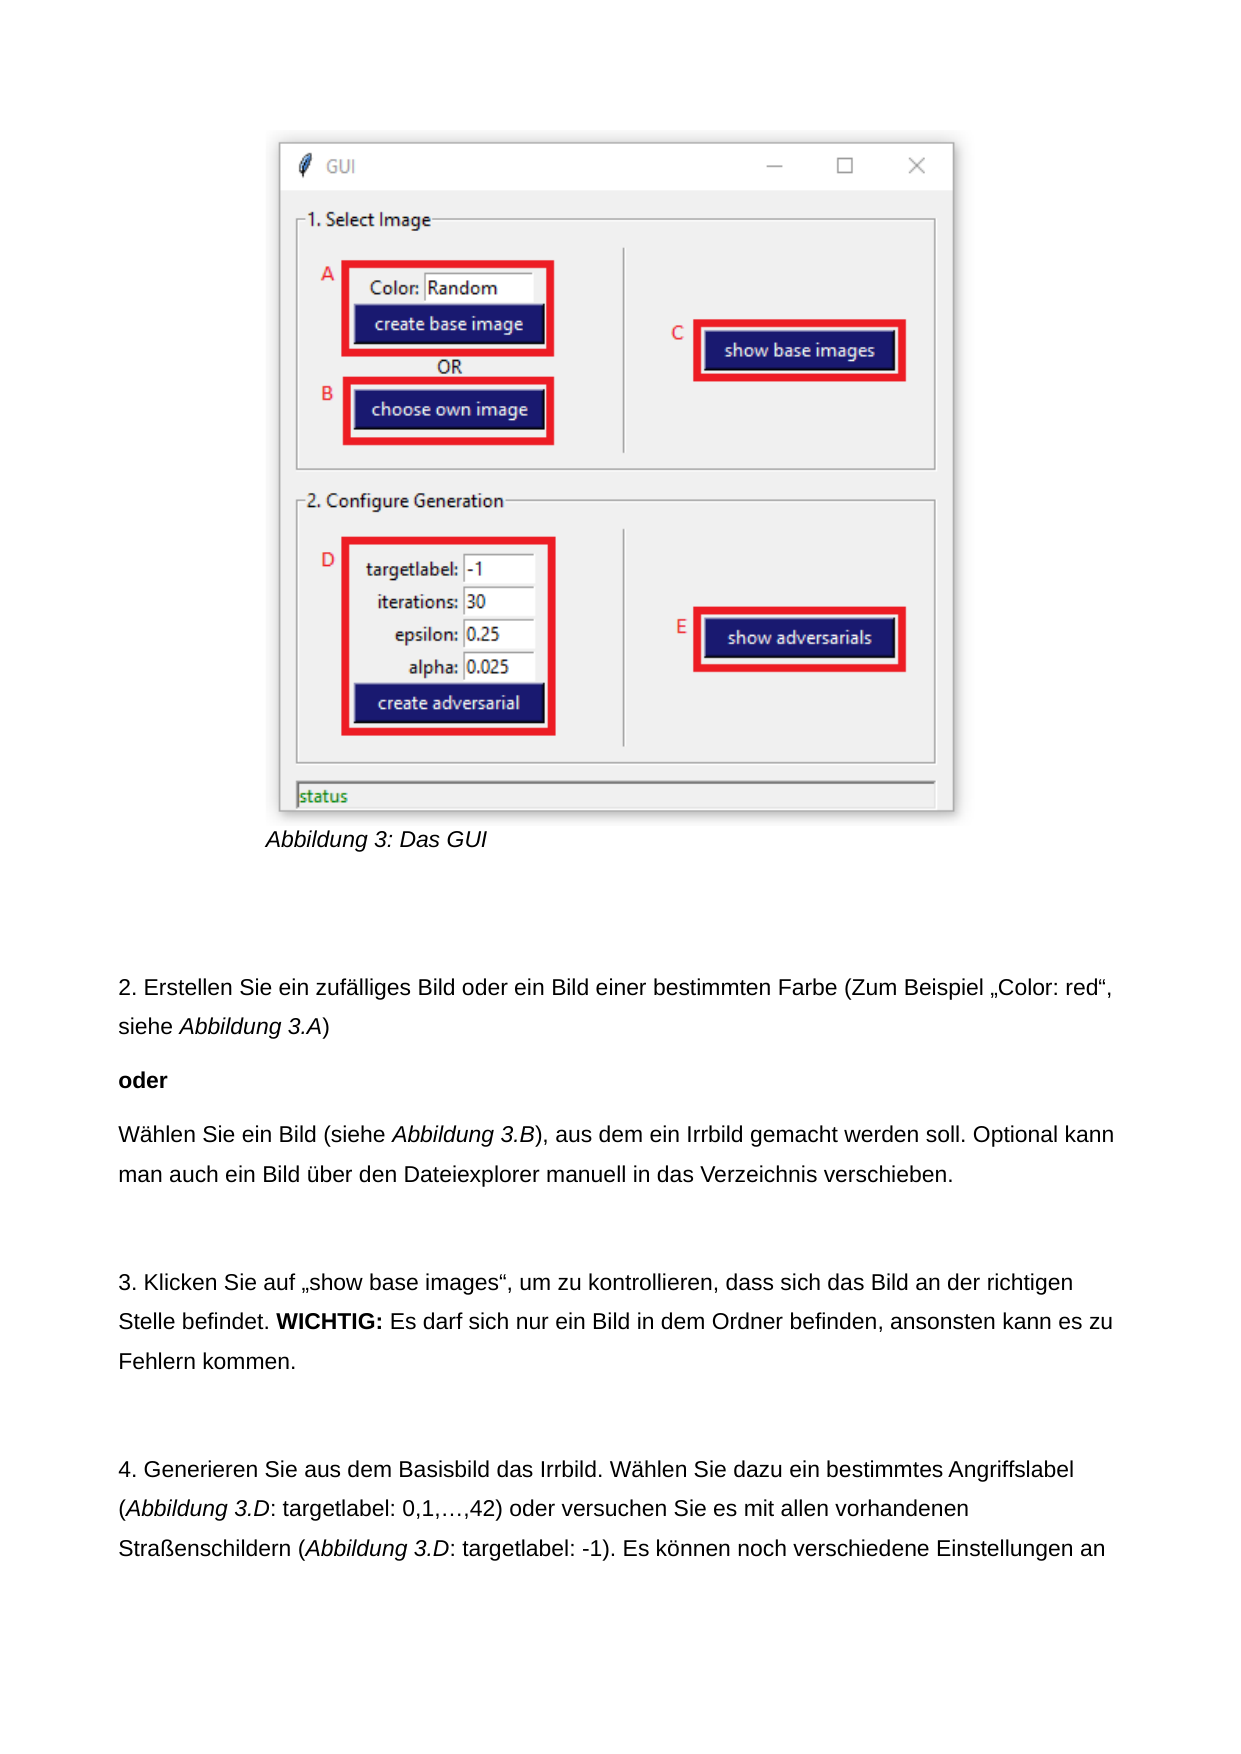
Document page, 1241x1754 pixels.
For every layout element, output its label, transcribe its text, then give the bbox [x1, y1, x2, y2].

text 2. Erstellen Sie ein zufälliges Bild oder ein Bild einer bestimmten Farbe (Zum Beispiel „Color: red“, siehe Abbildung 3.A) [118, 974, 1122, 1039]
text 3. Klicken Sie auf „show base images“, um zu kontrollieren, dass sich das Bild an der richtigen Stelle befindet. WICHTIG: Es darf sich nur ein Bild in dem Ordner befinden, ansonsten kann es zu Fehlern kommen. [118, 1269, 1122, 1374]
text Wählen Sie ein Bild (siehe Abbildung 3.B), aus dem ein Irrbild gemacht werden soll. Optional kann man auch ein Bild über den Dateiexplorer manuell in das Verzeichnis verschieben. [118, 1121, 1122, 1187]
text 4. Generieren Sie aus dem Basisbild das Irrbild. Wählen Sie dazu ein bestimmtes Angriffslabel (Abbildung 3.D: targetlabel: 0,1,…,42) oder versuchen Sie es mit allen vorhandenen Straßenschildern (Abbildung 3.D: targetlabel: -1). Es können noch verschiedene Einstellungen an [118, 1456, 1122, 1561]
text oder [118, 1067, 1122, 1093]
picture [265, 130, 975, 826]
text Abbildung 3: Das GUI [266, 826, 975, 852]
